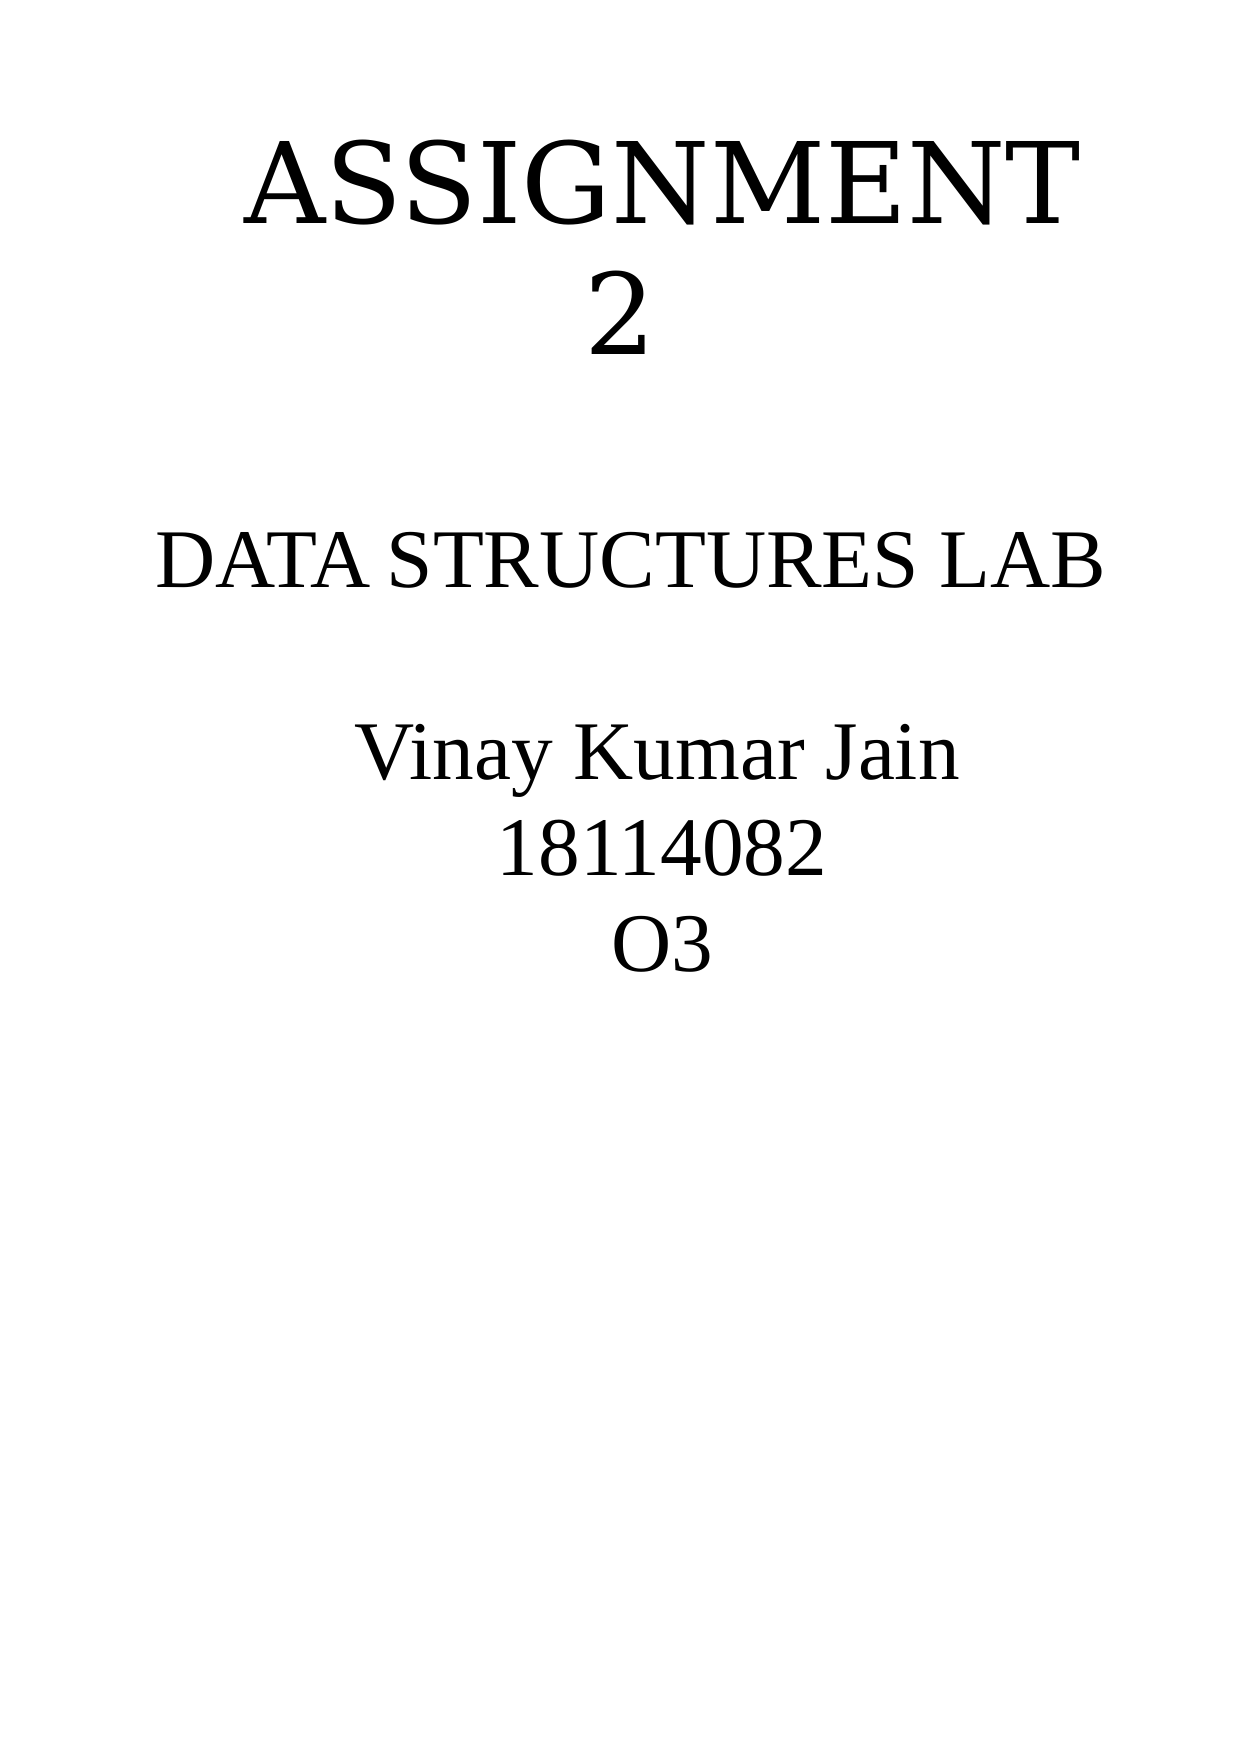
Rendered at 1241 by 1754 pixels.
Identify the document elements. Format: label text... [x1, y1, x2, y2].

text 18114082 [118, 797, 1122, 893]
text ASSIGNMENT 2 [118, 118, 1122, 381]
text O3 [118, 893, 1122, 989]
text DATA STRUCTURES LAB [118, 510, 1122, 606]
text Vinay Kumar Jain [118, 702, 1122, 797]
